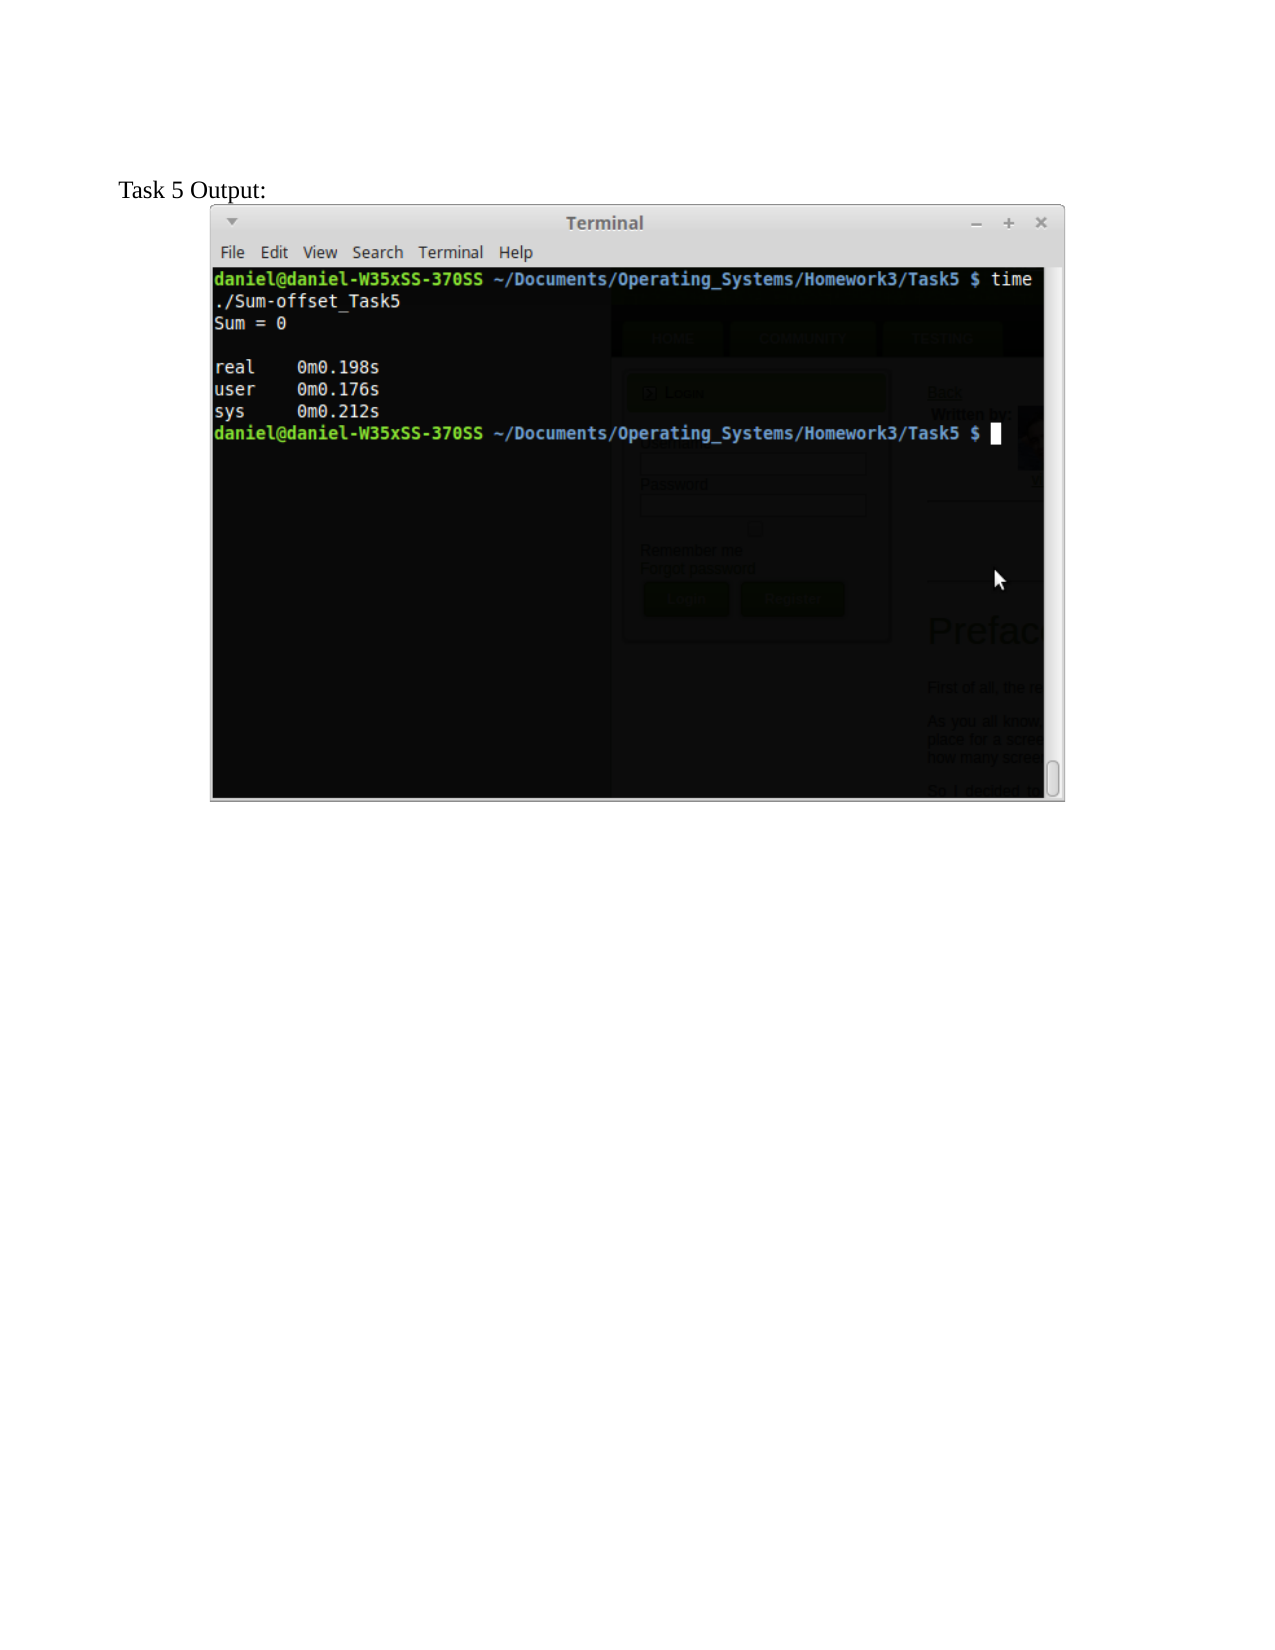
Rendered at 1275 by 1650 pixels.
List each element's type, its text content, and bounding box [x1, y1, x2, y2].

picture [209, 204, 1066, 802]
text Task 5 Output: [118, 176, 1157, 204]
